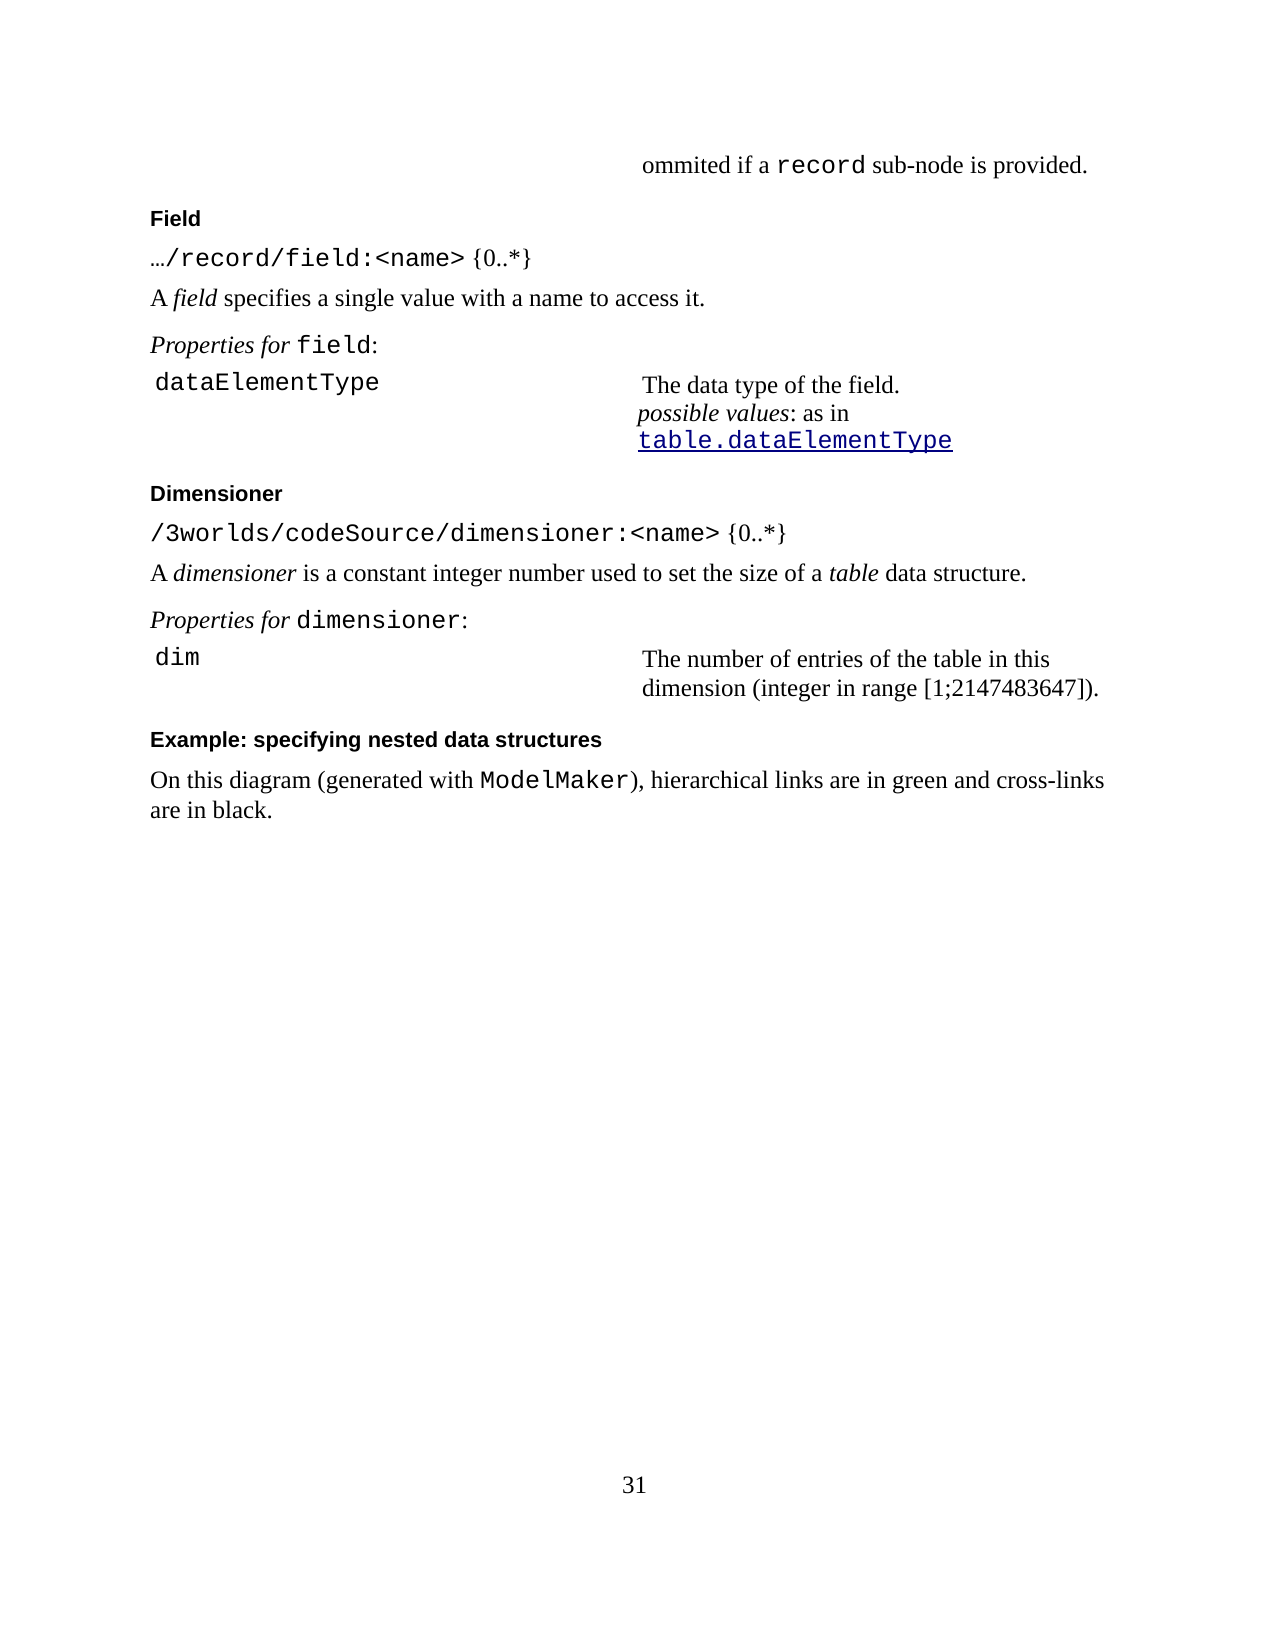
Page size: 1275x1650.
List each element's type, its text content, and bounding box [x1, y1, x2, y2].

subtitle Example: specifying nested data structures [150, 727, 1125, 752]
table_header dataElementType [150, 370, 637, 456]
text Properties for field: [150, 330, 1125, 361]
subtitle Dimensioner [150, 481, 1125, 506]
table_header [150, 150, 637, 181]
text A field specifies a single value with a name to access it. [150, 283, 1125, 312]
text …​/record/field:<name> {0..*} [150, 243, 1125, 274]
table_header dim [150, 645, 637, 702]
text Properties for dimensioner: [150, 605, 1125, 636]
text On this diagram (generated with ModelMaker), hierarchical links are in green and cross-links are in black. [150, 765, 1125, 824]
text A dimensioner is a constant integer number used to set the size of a table data structure. [150, 558, 1125, 587]
table_header ommited if a record sub-node is provided. [638, 150, 1125, 181]
text /3worlds/codeSource/dimensioner:<name> {0..*} [150, 518, 1125, 549]
subtitle Field [150, 206, 1125, 231]
table_header The data type of the field. possible values: as in table.dataElementType [638, 370, 1125, 456]
table_header The number of entries of the table in this dimension (integer in range [1;2147483647]). [638, 645, 1125, 702]
